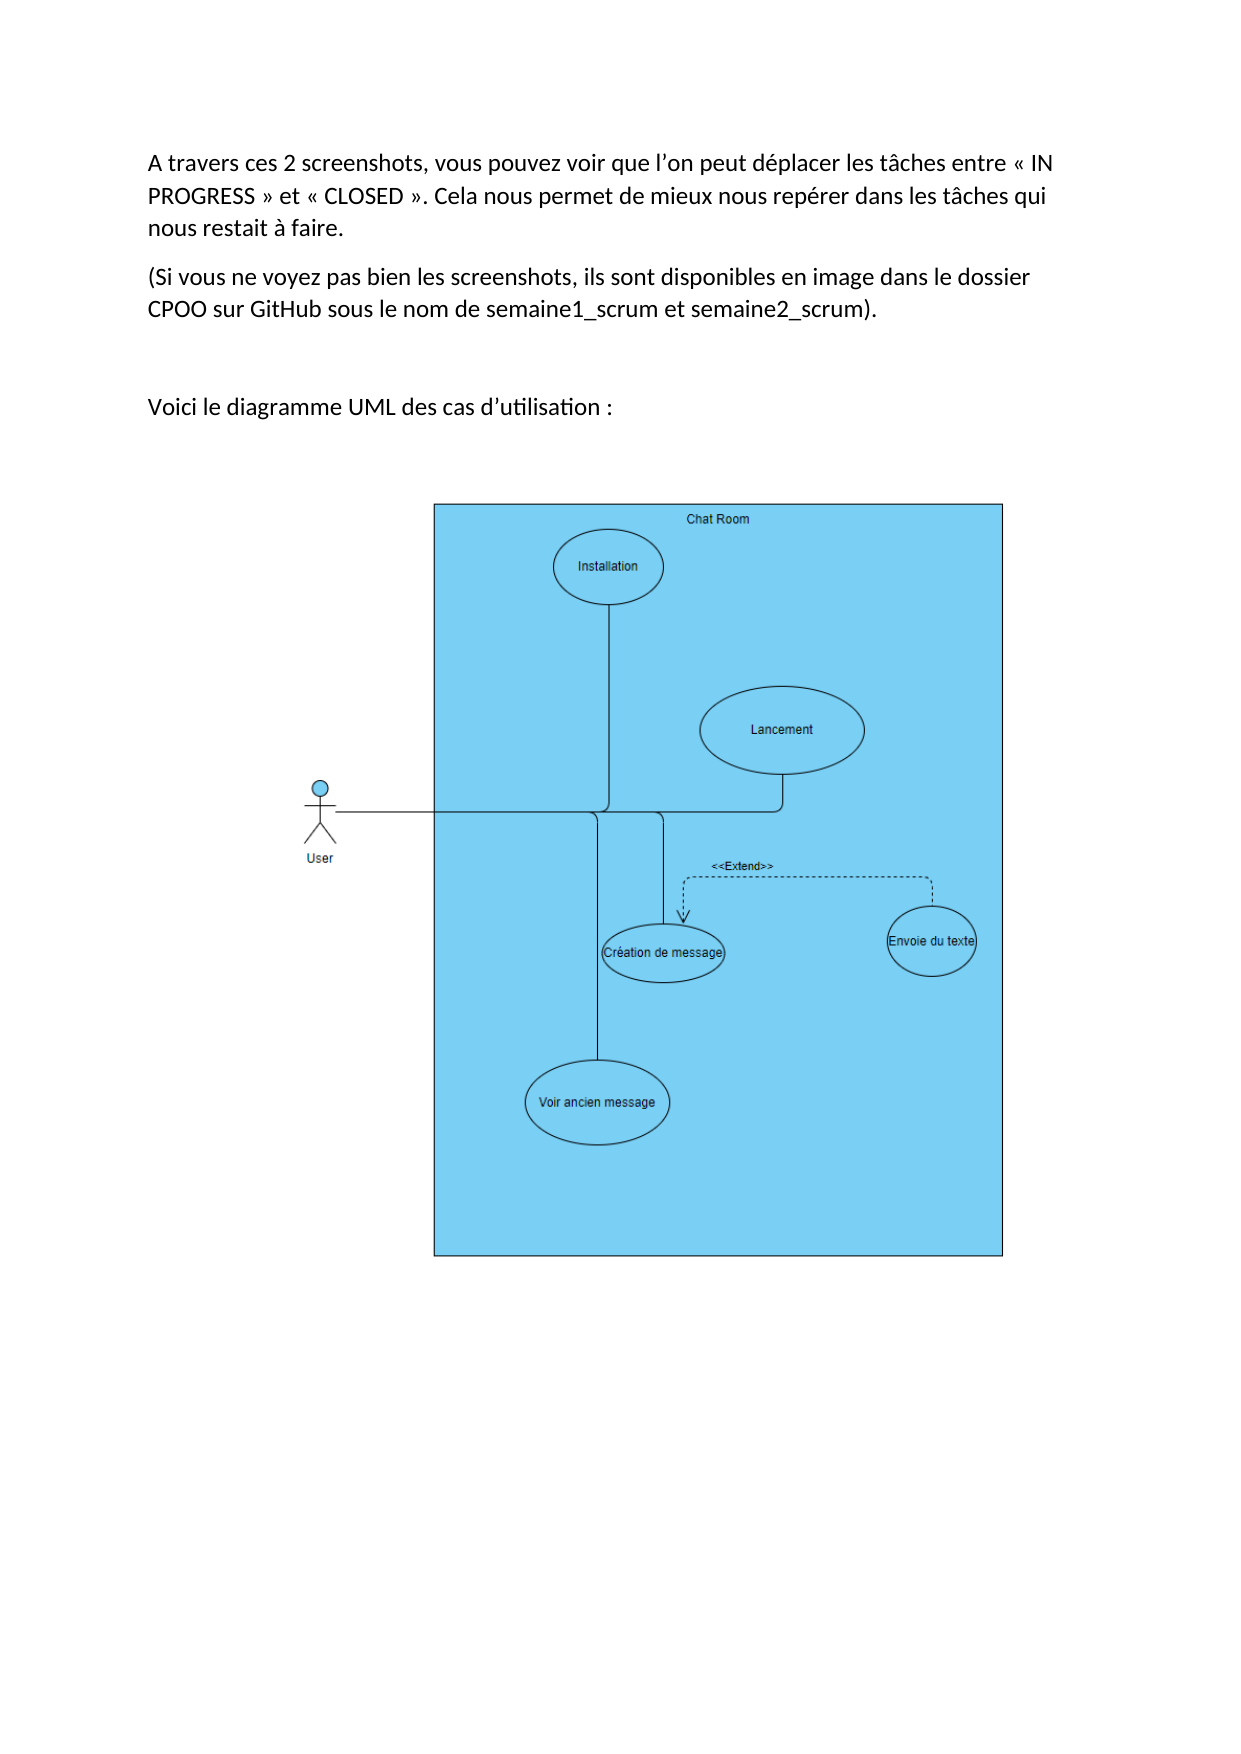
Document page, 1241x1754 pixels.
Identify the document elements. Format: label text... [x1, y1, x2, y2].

text (Si vous ne voyez pas bien les screenshots, ils sont disponibles en image dans le dossier CPOO sur GitHub sous le nom de semaine1_scrum et semaine2_scrum). [148, 261, 1093, 324]
text Voici le diagramme UML des cas d’utilisation : [148, 391, 1093, 422]
text A travers ces 2 screenshots, vous pouvez voir que l’on peut déplacer les tâches entre « IN PROGRESS » et « CLOSED ». Cela nous permet de mieux nous repérer dans les tâches qui nous restait à faire. [148, 148, 1093, 243]
